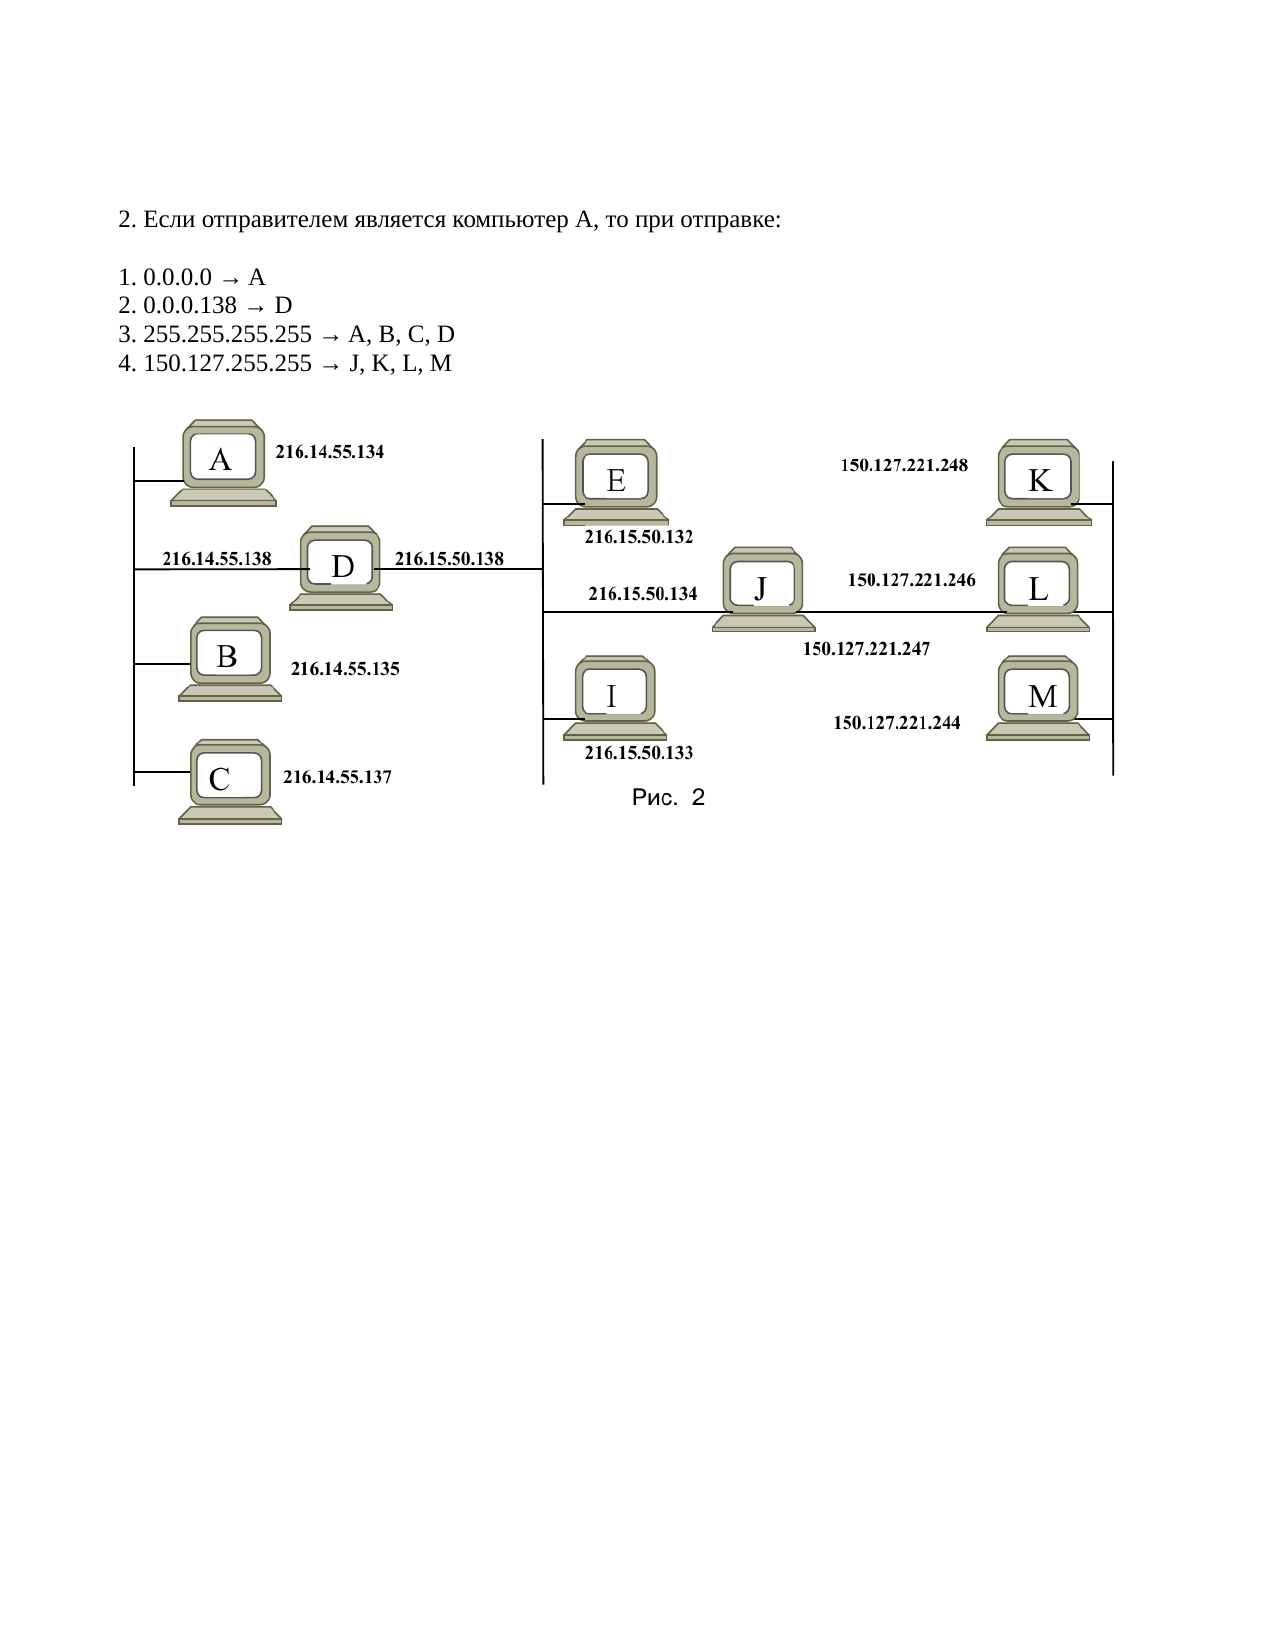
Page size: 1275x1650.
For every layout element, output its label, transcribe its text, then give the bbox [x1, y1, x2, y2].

text 2. 0.0.0.138 → D [118, 291, 1157, 319]
text 3. 255.255.255.255 → A, B, C, D [118, 319, 1157, 348]
picture [118, 405, 1157, 855]
text 4. 150.127.255.255 → J, K, L, M [118, 348, 1157, 377]
text 1. 0.0.0.0 → A [118, 262, 1157, 291]
text 2. Если отправителем является компьютер A, то при отправке: [118, 204, 1157, 233]
